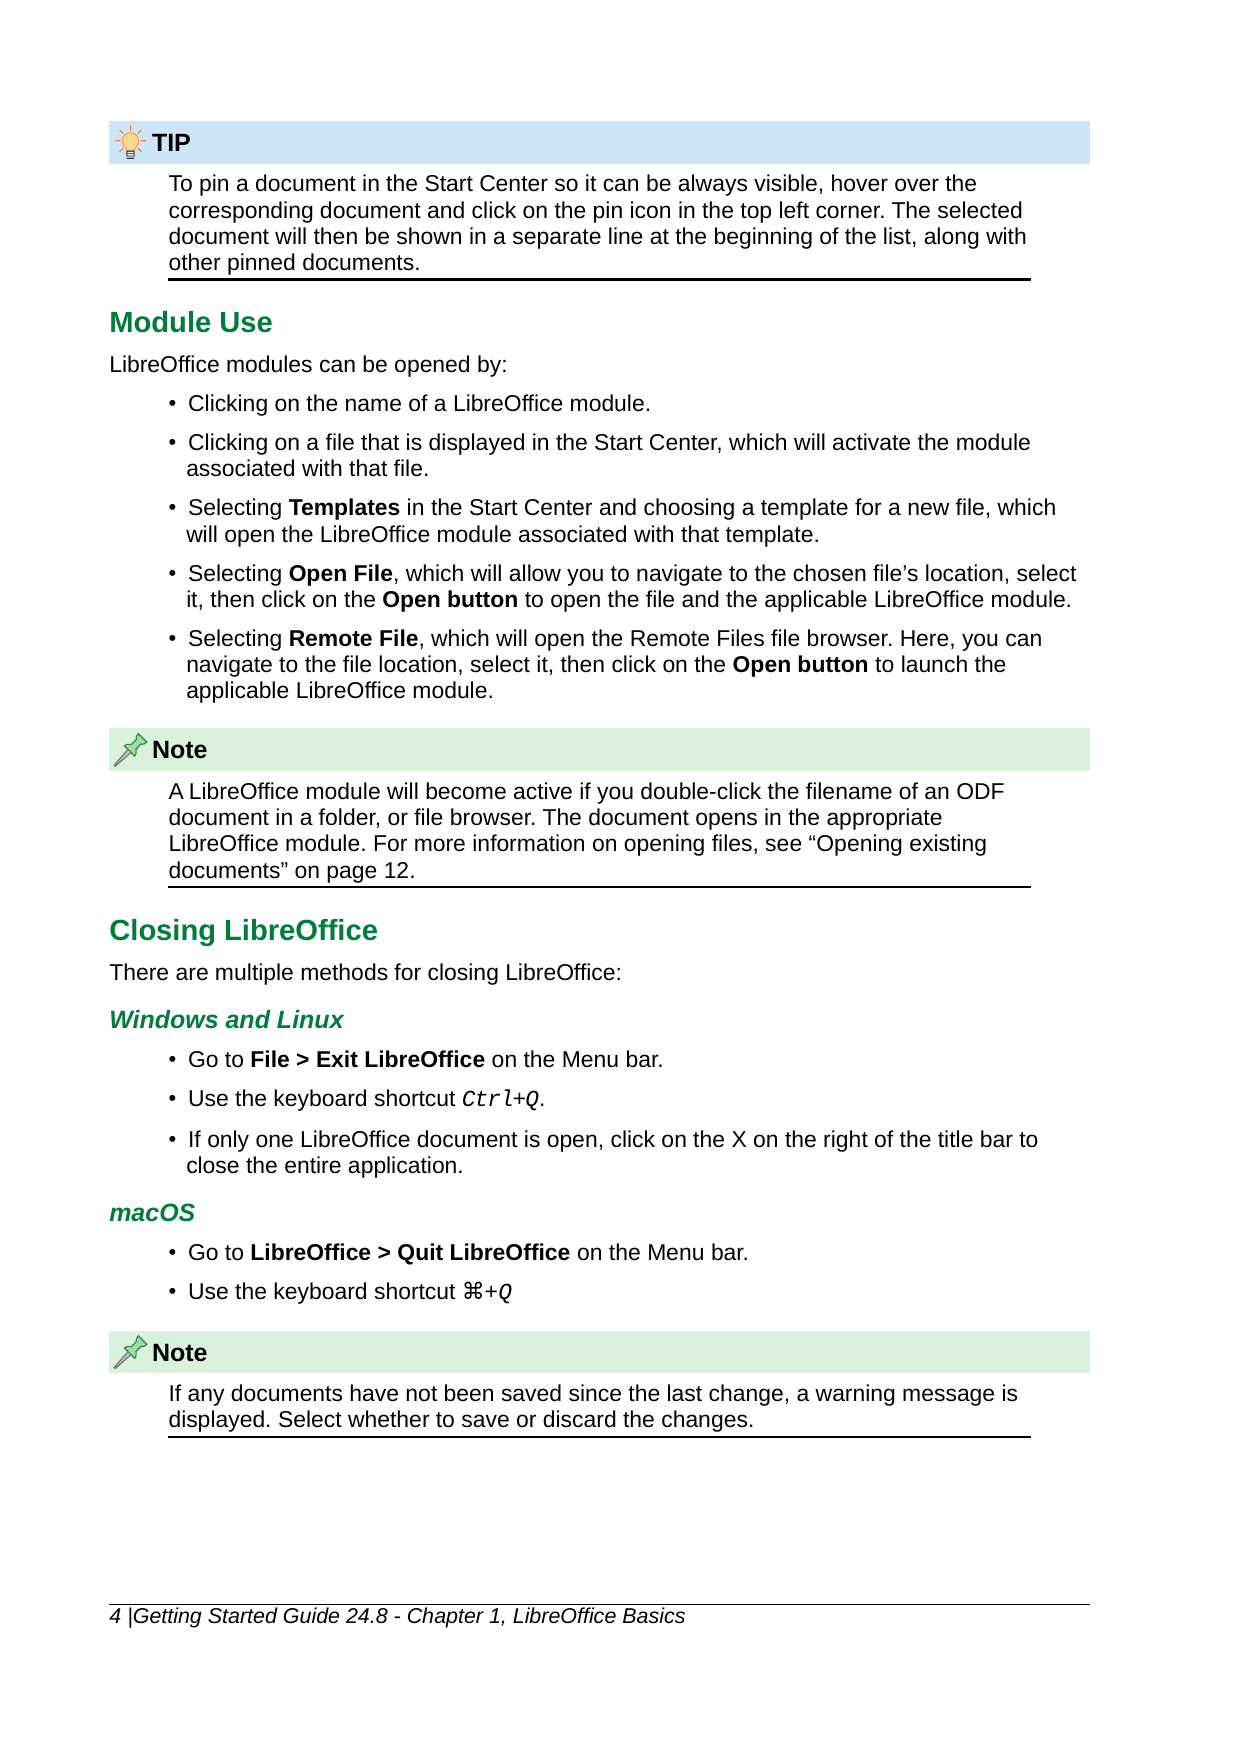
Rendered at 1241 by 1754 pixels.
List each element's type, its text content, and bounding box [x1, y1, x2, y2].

text A LibreOffice module will become active if you double-click the filename of an ODF document in a folder, or file browser. The document opens in the appropriate LibreOffice module. For more information on opening files, see “Opening existing documents” on page 12. [168, 778, 1031, 886]
subtitle Note [151, 1331, 1090, 1373]
list If only one LibreOffice document is open, click on the X on the right of the title bar to close the entire application. [168, 1126, 1090, 1178]
subtitle macOS [109, 1198, 1090, 1226]
list Selecting Templates in the Start Center and choosing a template for a new file, which will open the LibreOffice module associated with that template. [168, 494, 1090, 547]
list LibreOffice modules can be opened by: [109, 351, 1090, 378]
list Use the keyboard shortcut ⌘+Q [168, 1278, 1090, 1306]
subtitle Note [109, 728, 1090, 771]
subtitle Module Use [109, 305, 1090, 339]
list Go to File > Exit LibreOffice on the Menu bar. [168, 1046, 1090, 1072]
list Clicking on the name of a LibreOffice module. [168, 390, 1090, 417]
text There are multiple methods for closing LibreOffice: [109, 959, 1090, 985]
list Selecting Open File, which will allow you to navigate to the chosen file’s location, select it, then click on the Open button to open the file and the applicable LibreOffice module. [168, 559, 1090, 612]
subtitle Windows and Linux [109, 1005, 1090, 1033]
text If any documents have not been saved since the last change, a warning message is displayed. Select whether to save or discard the changes. [168, 1380, 1031, 1436]
list Use the keyboard shortcut Ctrl+Q. [168, 1085, 1090, 1113]
subtitle TIP [109, 121, 1090, 164]
list Clicking on a file that is displayed in the Start Center, which will activate the module associated with that file. [168, 429, 1090, 482]
text To pin a document in the Start Center so it can be always visible, hover over the corresponding document and click on the pin icon in the top left corner. The selected document will then be shown in a separate line at the beginning of the list, along with other pinned documents. [168, 170, 1031, 278]
subtitle Closing LibreOffice [109, 913, 1090, 946]
list Selecting Remote File, which will open the Remote Files file browser. Here, you can navigate to the file location, select it, then click on the Open button to launch the applicable LibreOffice module. [168, 625, 1090, 704]
list Go to LibreOffice > Quit LibreOffice on the Menu bar. [168, 1239, 1090, 1265]
